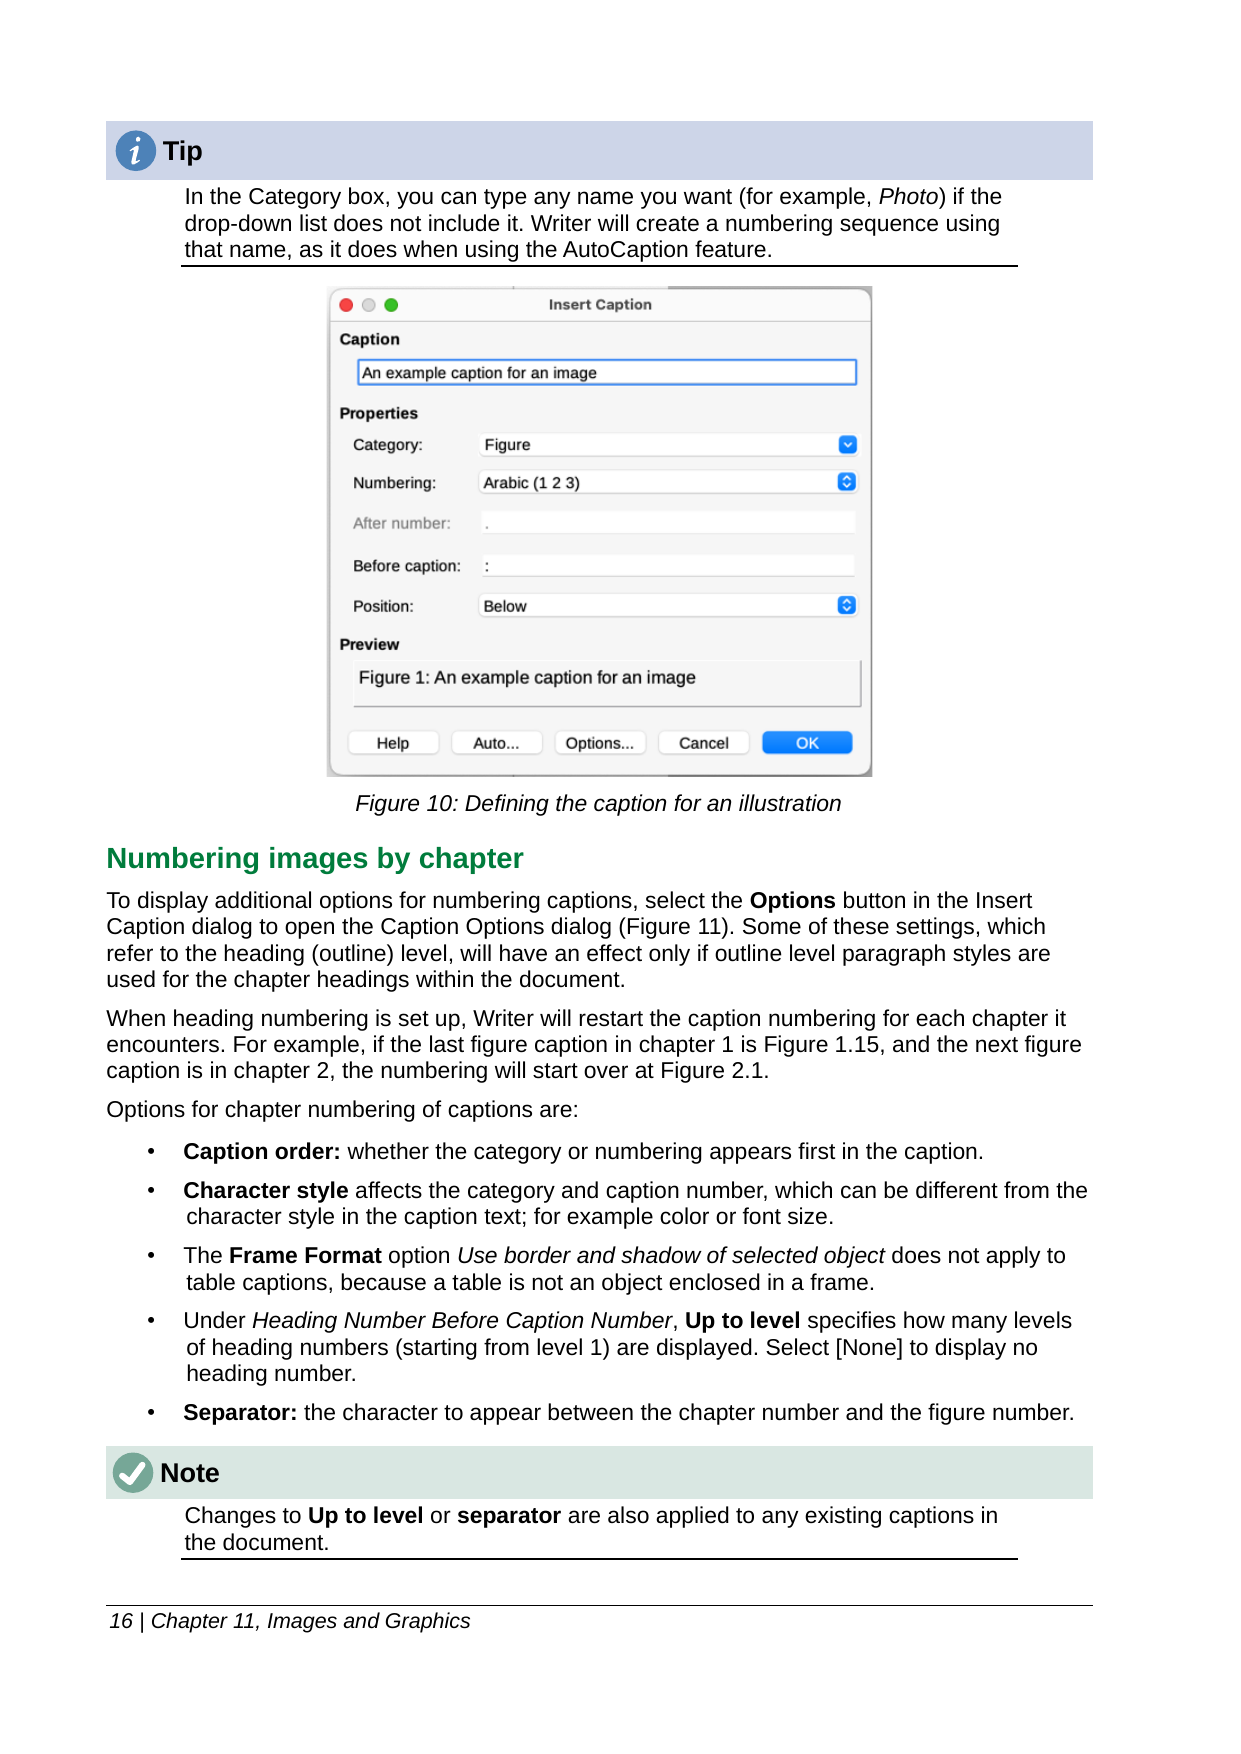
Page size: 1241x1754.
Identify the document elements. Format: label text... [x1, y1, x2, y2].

text Figure 10: Defining the caption for an illustration [323, 789, 876, 816]
text Changes to Up to level or separator are also applied to any existing captions in the document. [181, 1499, 1018, 1558]
text To display additional options for numbering captions, select the Options button in the Insert Caption dialog to open the Caption Options dialog (Figure 11). Some of these settings, which refer to the heading (outline) level, will have an effect only if outline level paragraph styles are used for the chapter headings within the document. [106, 887, 1093, 992]
list Under Heading Number Before Caption Number, Up to level specifies how many levels of heading numbers (starting from level 1) are displayed. Select [None] to display no heading number. [144, 1304, 1093, 1386]
text Options for chapter numbering of captions are: [106, 1096, 1093, 1123]
text When heading numbering is set up, Writer will restart the caption numbering for each chapter it encounters. For example, if the last figure caption in chapter 1 is Figure 1.15, and the next figure caption is in chapter 2, the numbering will start over at Figure 2.1. [106, 1005, 1093, 1084]
text In the Category box, you can type any name you want (for example, Photo) if the drop-down list does not include it. Writer will create a numbering sequence using that name, as it does when using the AutoCaption feature. [181, 180, 1018, 265]
subtitle Tip [106, 121, 1093, 180]
list The Frame Format option Use border and shadow of selected object does not apply to table captions, because a table is not an object enclosed in a frame. [144, 1239, 1093, 1295]
subtitle Numbering images by chapter [106, 841, 1093, 874]
list Character style affects the category and caption number, which can be different from the character style in the caption text; for example color or font size. [144, 1174, 1093, 1230]
list Caption order: whether the category or numbering appears first in the caption. [144, 1135, 1093, 1164]
list Separator: the character to appear between the chapter number and the figure number. [144, 1396, 1093, 1428]
subtitle Note [106, 1446, 1093, 1499]
picture [326, 286, 873, 777]
